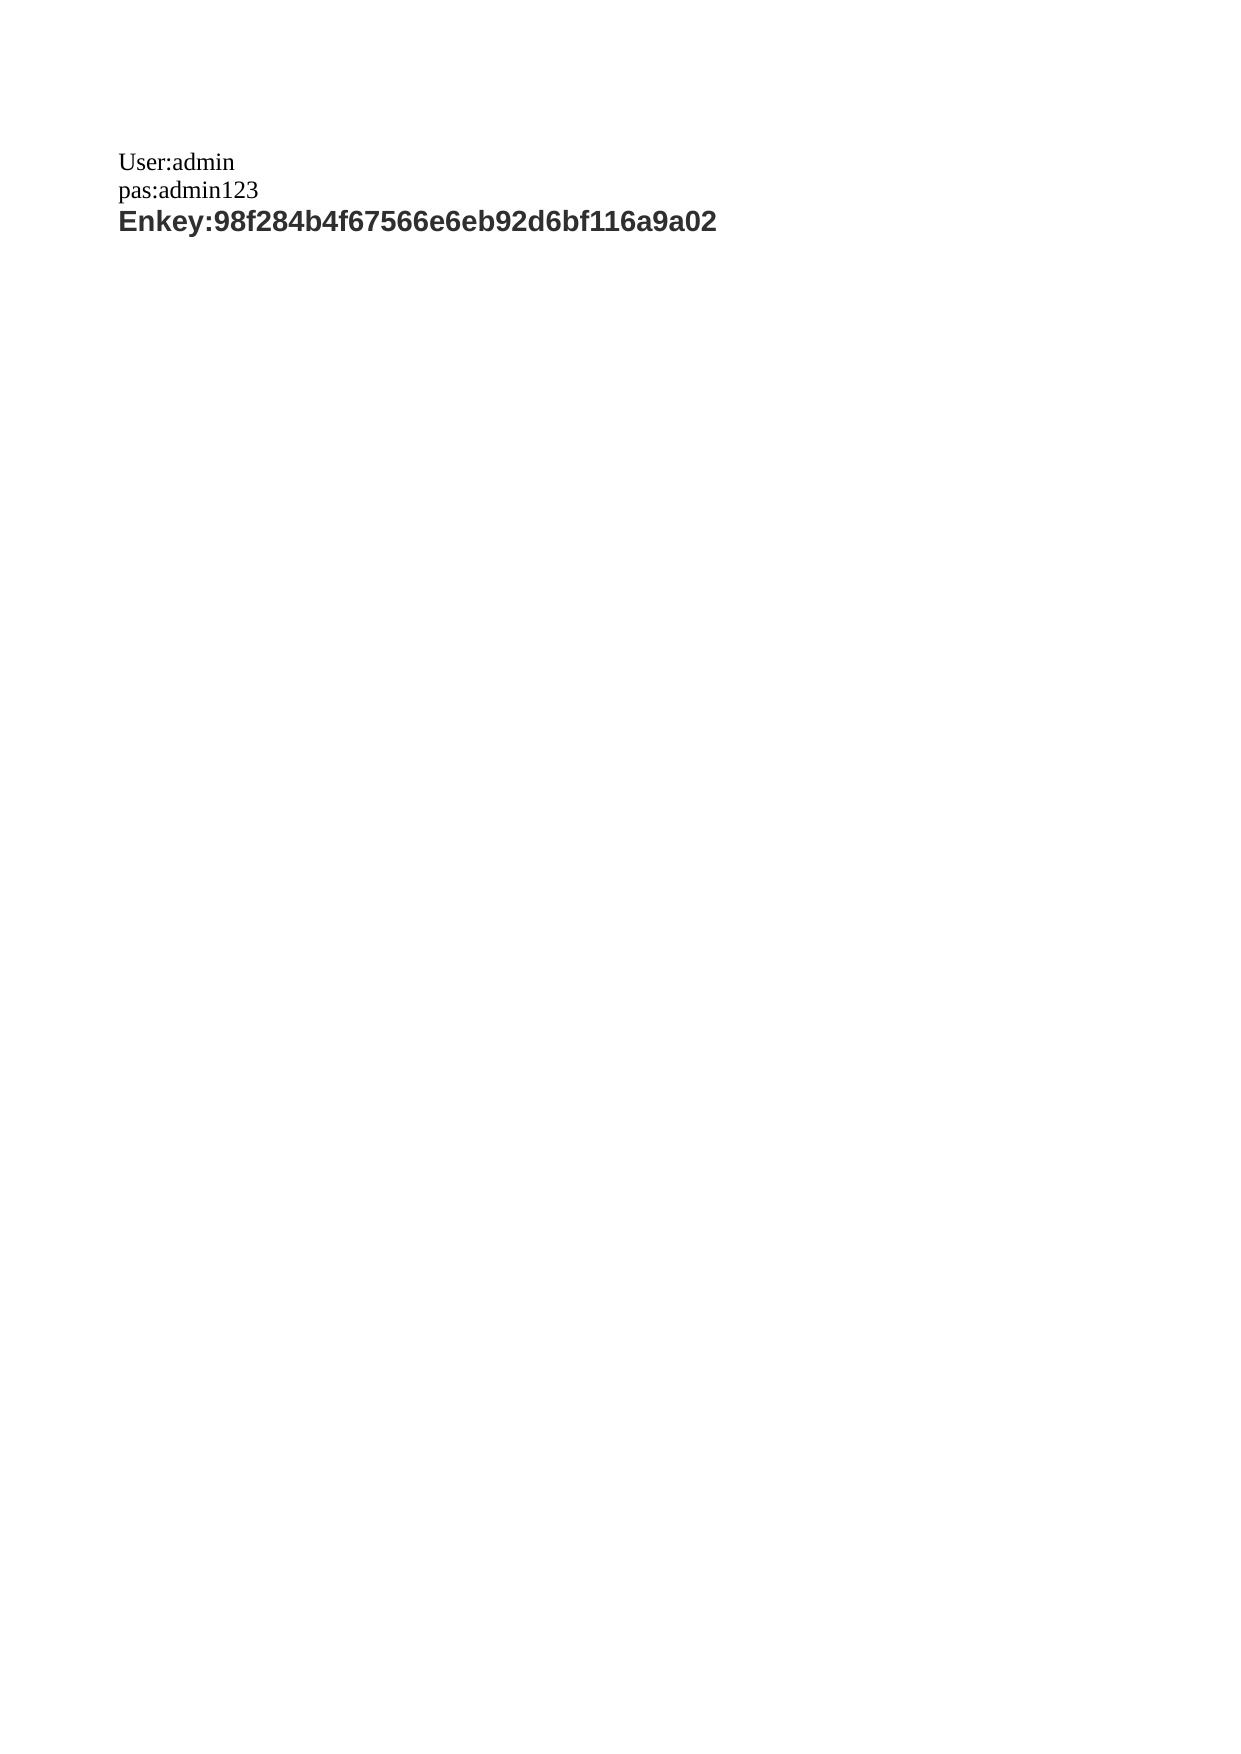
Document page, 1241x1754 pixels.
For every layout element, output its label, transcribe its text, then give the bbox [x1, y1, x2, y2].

text pas:admin123 [118, 176, 1122, 204]
text Enkey:98f284b4f67566e6eb92d6bf116a9a02 [118, 204, 1122, 238]
text User:admin [118, 147, 1122, 176]
